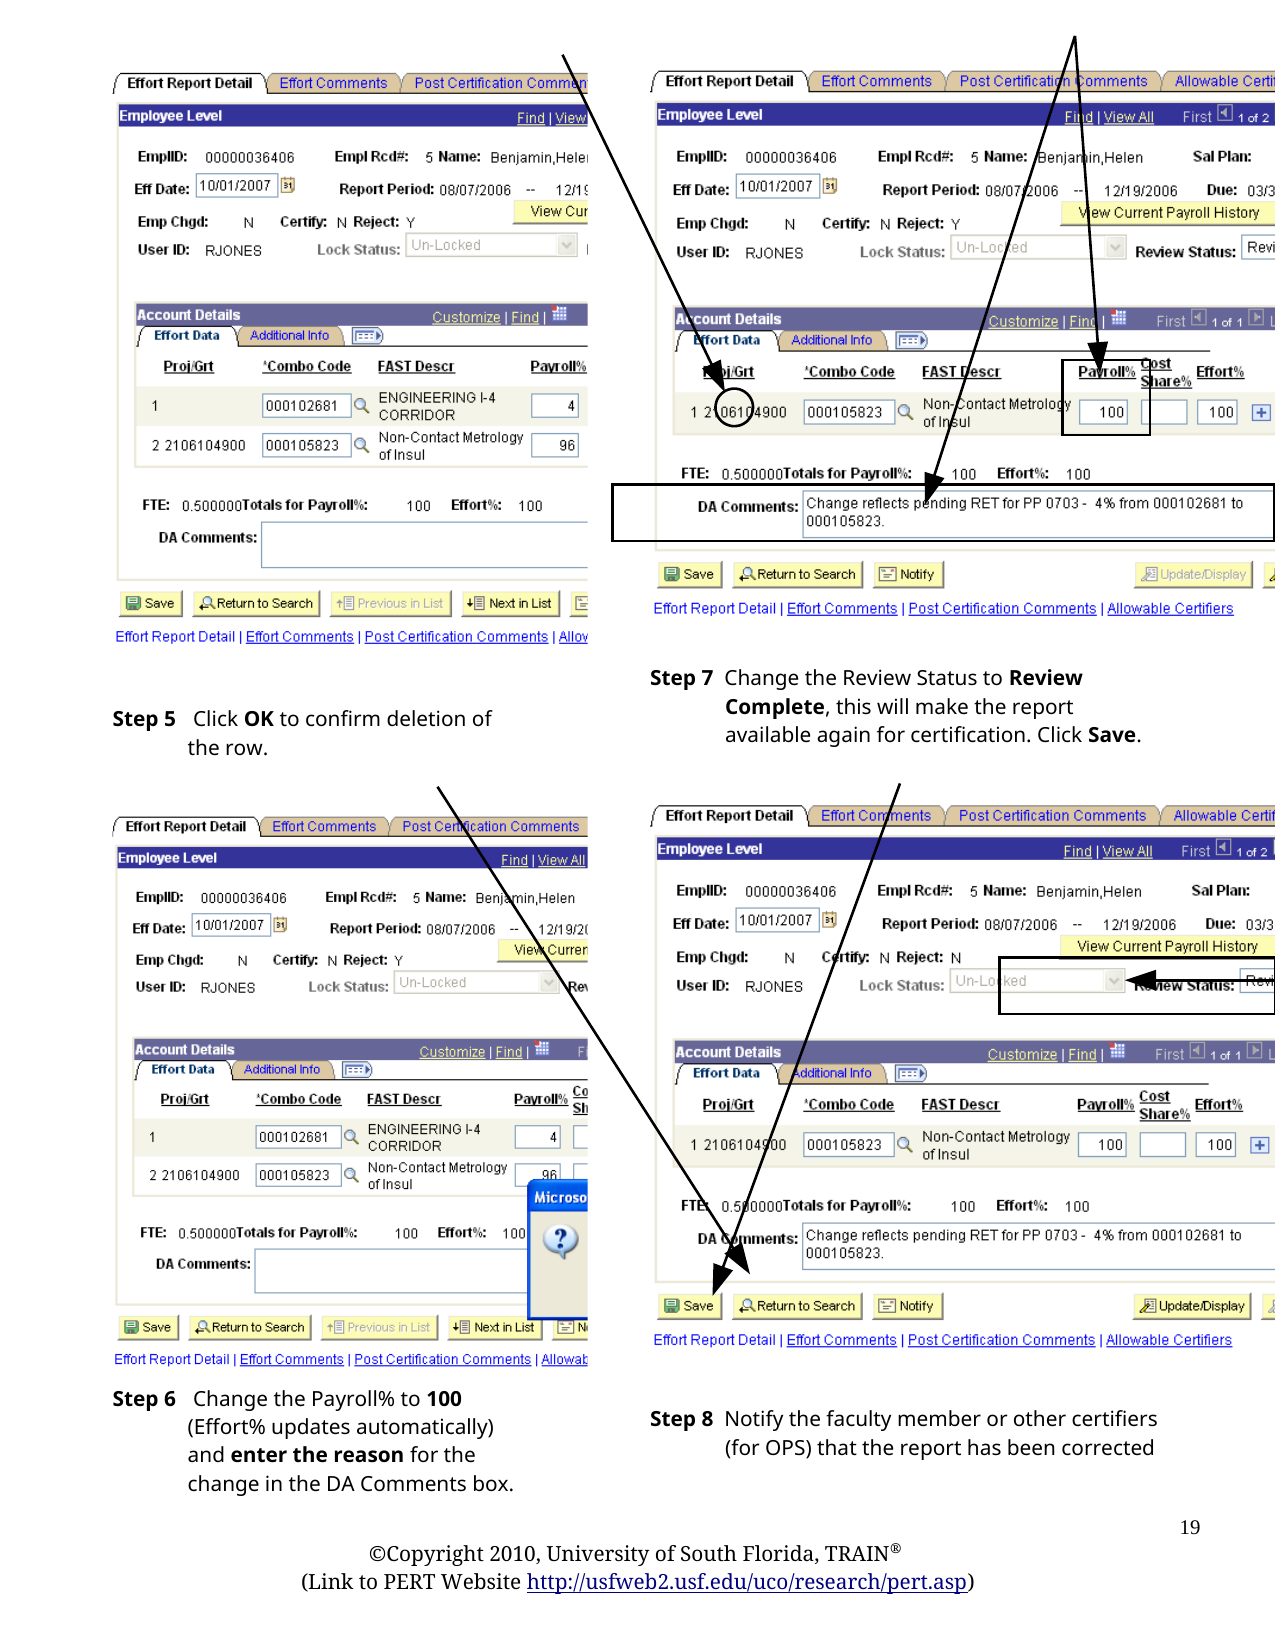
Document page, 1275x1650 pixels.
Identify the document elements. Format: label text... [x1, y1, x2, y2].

text Step 8 Notify the faculty member or other certifiers (for OPS) that the report has been corrected [650, 1404, 1162, 1461]
text Step 6 Change the Payroll% to 100 (Effort% updates automatically) and enter the reason for the change in the DA Comments box. [112, 1384, 525, 1497]
text Step 7 Change the Review Status to Review Complete, this will make the report available again for certification. Click Save. [650, 663, 1162, 749]
text Step 5 Click OK to confirm deletion of the row. [112, 704, 525, 761]
